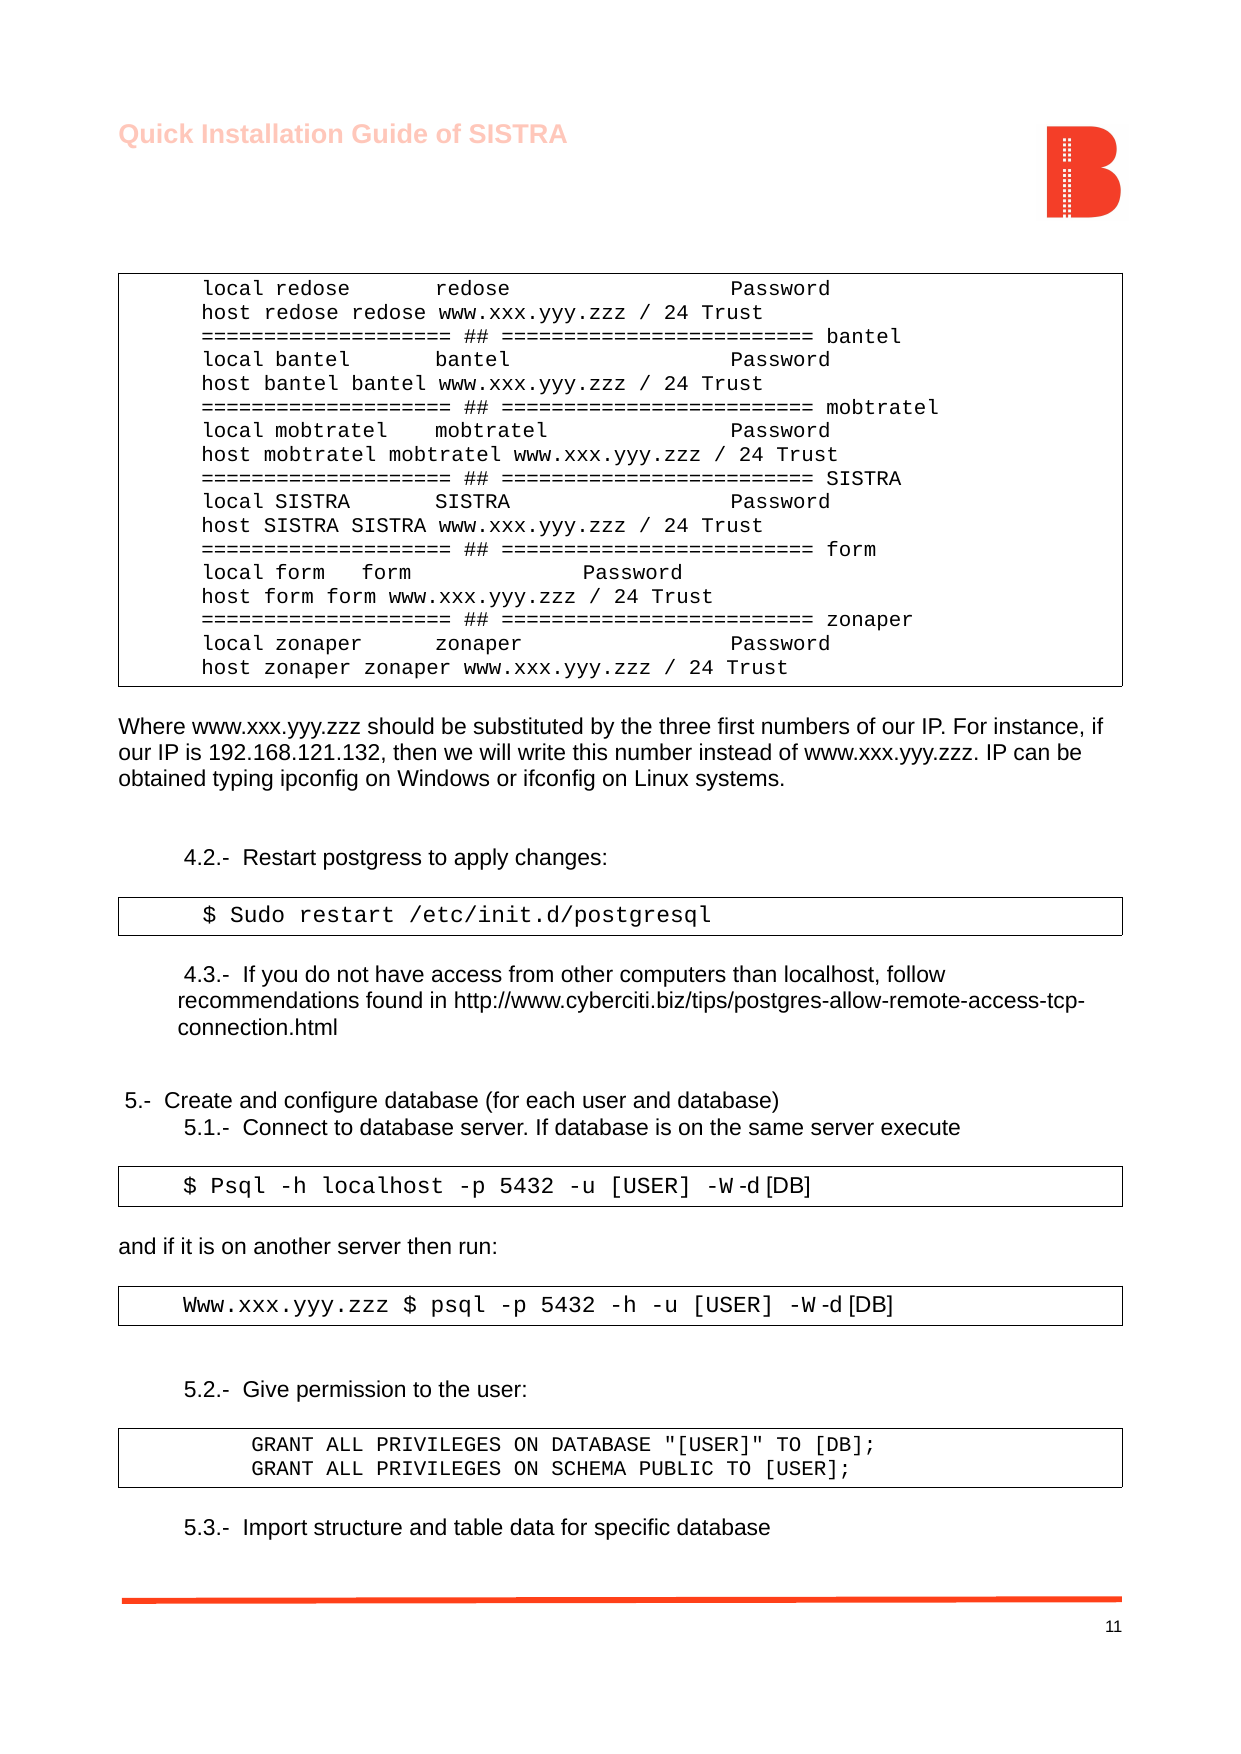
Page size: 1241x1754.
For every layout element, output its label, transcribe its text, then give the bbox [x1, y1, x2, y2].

picture [1036, 124, 1130, 221]
table_header $ Sudo restart /etc/init.d/postgresql [119, 898, 1122, 934]
list Import structure and table data for specific database [177, 1513, 1122, 1540]
list Give permission to the user: [177, 1376, 1122, 1402]
table_header Www.xxx.yyy.zzz $ psql -p 5432 -h -u [USER] -W -d [DB] [119, 1287, 1122, 1325]
table_header GRANT ALL PRIVILEGES ON DATABASE "[USER]" TO [DB]; GRANT ALL PRIVILEGES ON SCHEMA PUBLIC TO [USER]; [119, 1429, 1122, 1487]
table_header $ Psql -h localhost -p 5432 -u [USER] -W -d [DB] [119, 1167, 1122, 1206]
list If you do not have access from other computers than localhost, follow recommendations found in http://www.cyberciti.biz/tips/postgres-allow-remote-access-tcp-connection.html [177, 961, 1122, 1040]
list Restart postgress to apply changes: [177, 844, 1122, 871]
list Connect to database server. If database is on the same server execute [177, 1114, 1122, 1140]
text and if it is on another server then run: [118, 1233, 1122, 1259]
list Create and configure database (for each user and database) [118, 1087, 1122, 1114]
table_header local redose redose Password host redose redose www.xxx.yyy.zzz / 24 Trust ==================== ## ========================= bantel local bantel bantel Password host bantel bantel www.xxx.yyy.zzz / 24 Trust ==================== ## ========================= mobtratel local mobtratel mobtratel Password host mobtratel mobtratel www.xxx.yyy.zzz / 24 Trust ==================== ## ========================= SISTRA local SISTRA SISTRA Password host SISTRA SISTRA www.xxx.yyy.zzz / 24 Trust ==================== ## ========================= form local form form Password host form form www.xxx.yyy.zzz / 24 Trust ==================== ## ========================= zonaper local zonaper zonaper Password host zonaper zonaper www.xxx.yyy.zzz / 24 Trust [119, 274, 1122, 686]
list Where www.xxx.yyy.zzz should be substituted by the three first numbers of our IP. For instance, if our IP is 192.168.121.132, then we will write this number instead of www.xxx.yyy.zzz. IP can be obtained typing ipconfig on Windows or ifconfig on Linux systems. [118, 713, 1122, 792]
